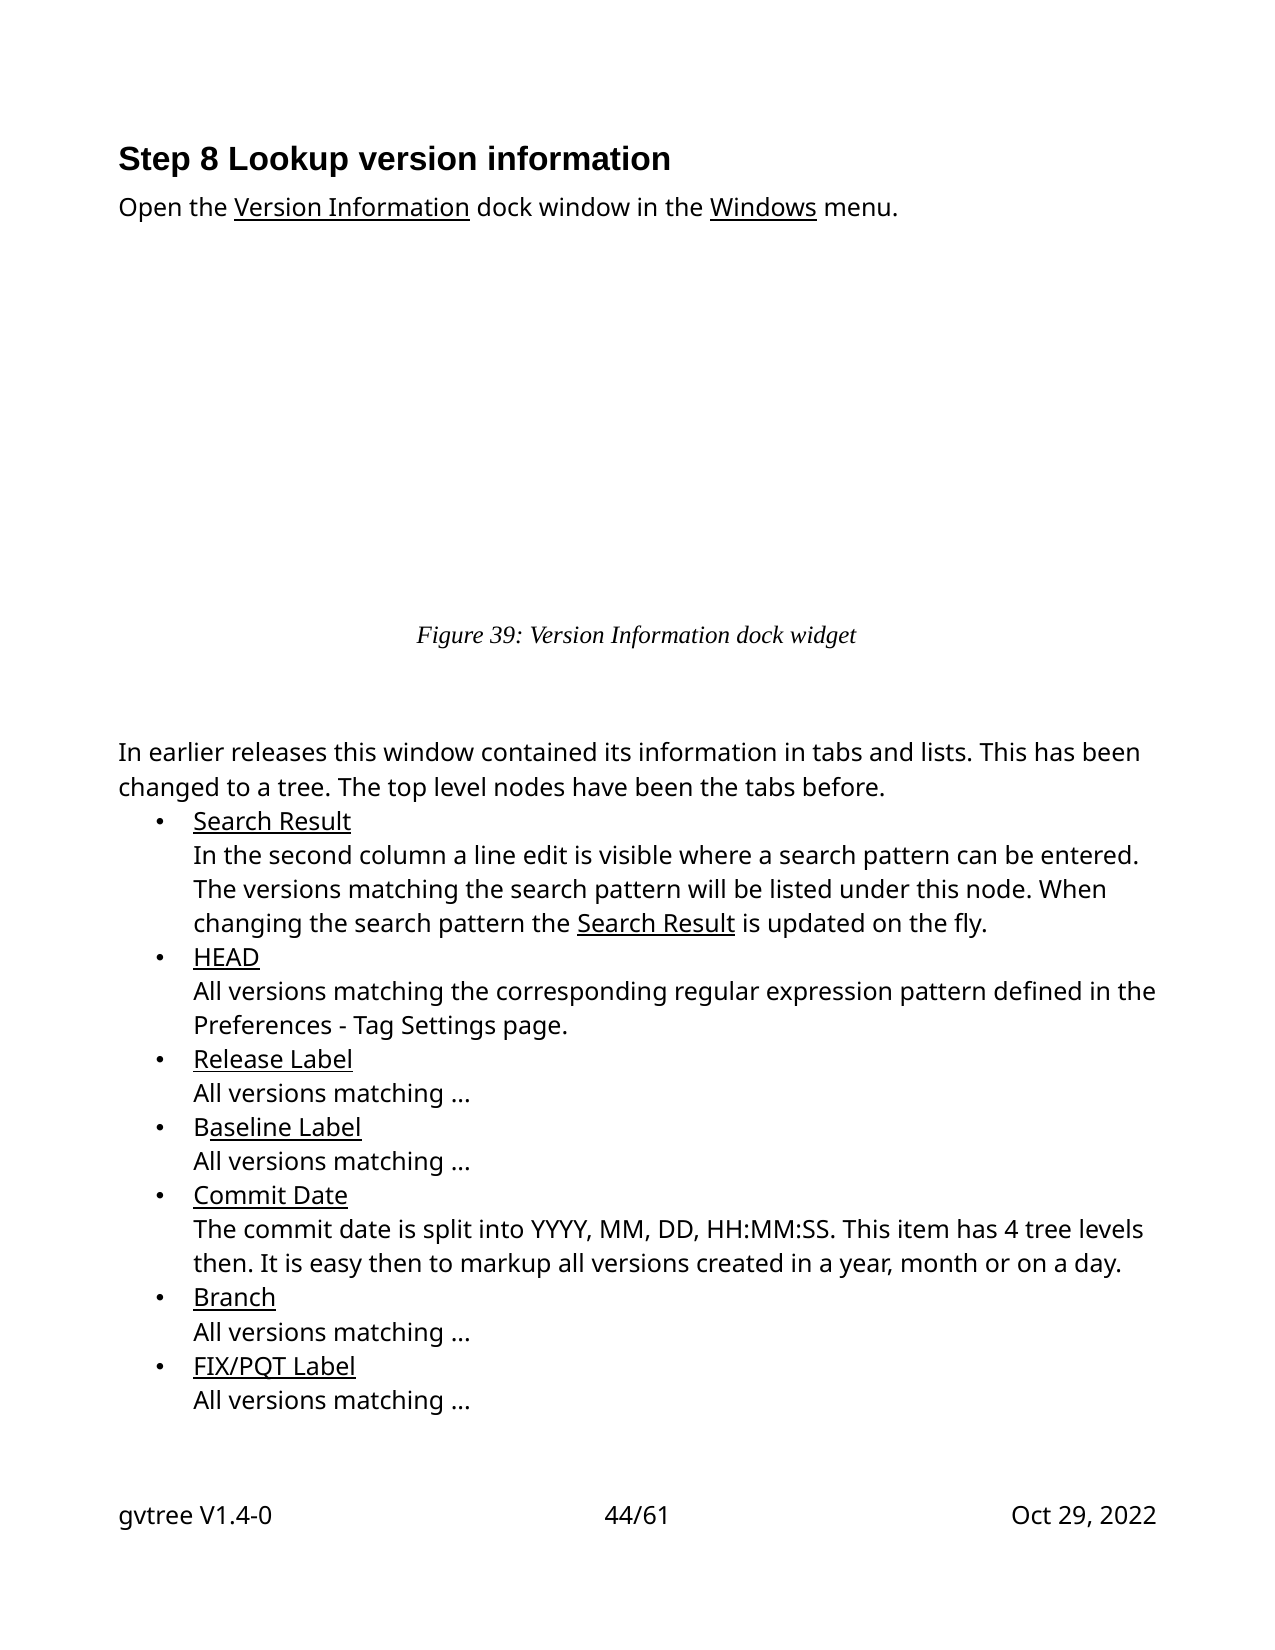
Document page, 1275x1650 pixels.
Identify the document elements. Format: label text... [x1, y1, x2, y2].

list Release Label All versions matching ... [156, 1042, 1157, 1110]
list Commit Date The commit date is split into YYYY, MM, DD, HH:MM:SS. This item has 4 tree levels then. It is easy then to markup all versions created in a year, month or on a day. [156, 1178, 1157, 1280]
list Baseline Label All versions matching ... [156, 1110, 1157, 1178]
subtitle Step 8 Lookup version information [118, 139, 1157, 178]
list Search Result In the second column a line edit is visible where a search pattern can be entered. The versions matching the search pattern will be listed under this node. When changing the search pattern the Search Result is updated on the fly. [156, 803, 1157, 939]
list FIX/PQT Label All versions matching ... [156, 1348, 1157, 1416]
text In earlier releases this window contained its information in tabs and lists. This has been changed to a tree. The top level nodes have been the tabs before. [118, 735, 1157, 803]
list Branch All versions matching ... [156, 1280, 1157, 1348]
text Figure 39: Version Information dock widget [297, 271, 978, 648]
text Open the Version Information dock window in the Windows menu. [118, 190, 1157, 224]
list HEAD All versions matching the corresponding regular expression pattern defined in the Preferences - Tag Settings page. [156, 939, 1157, 1042]
